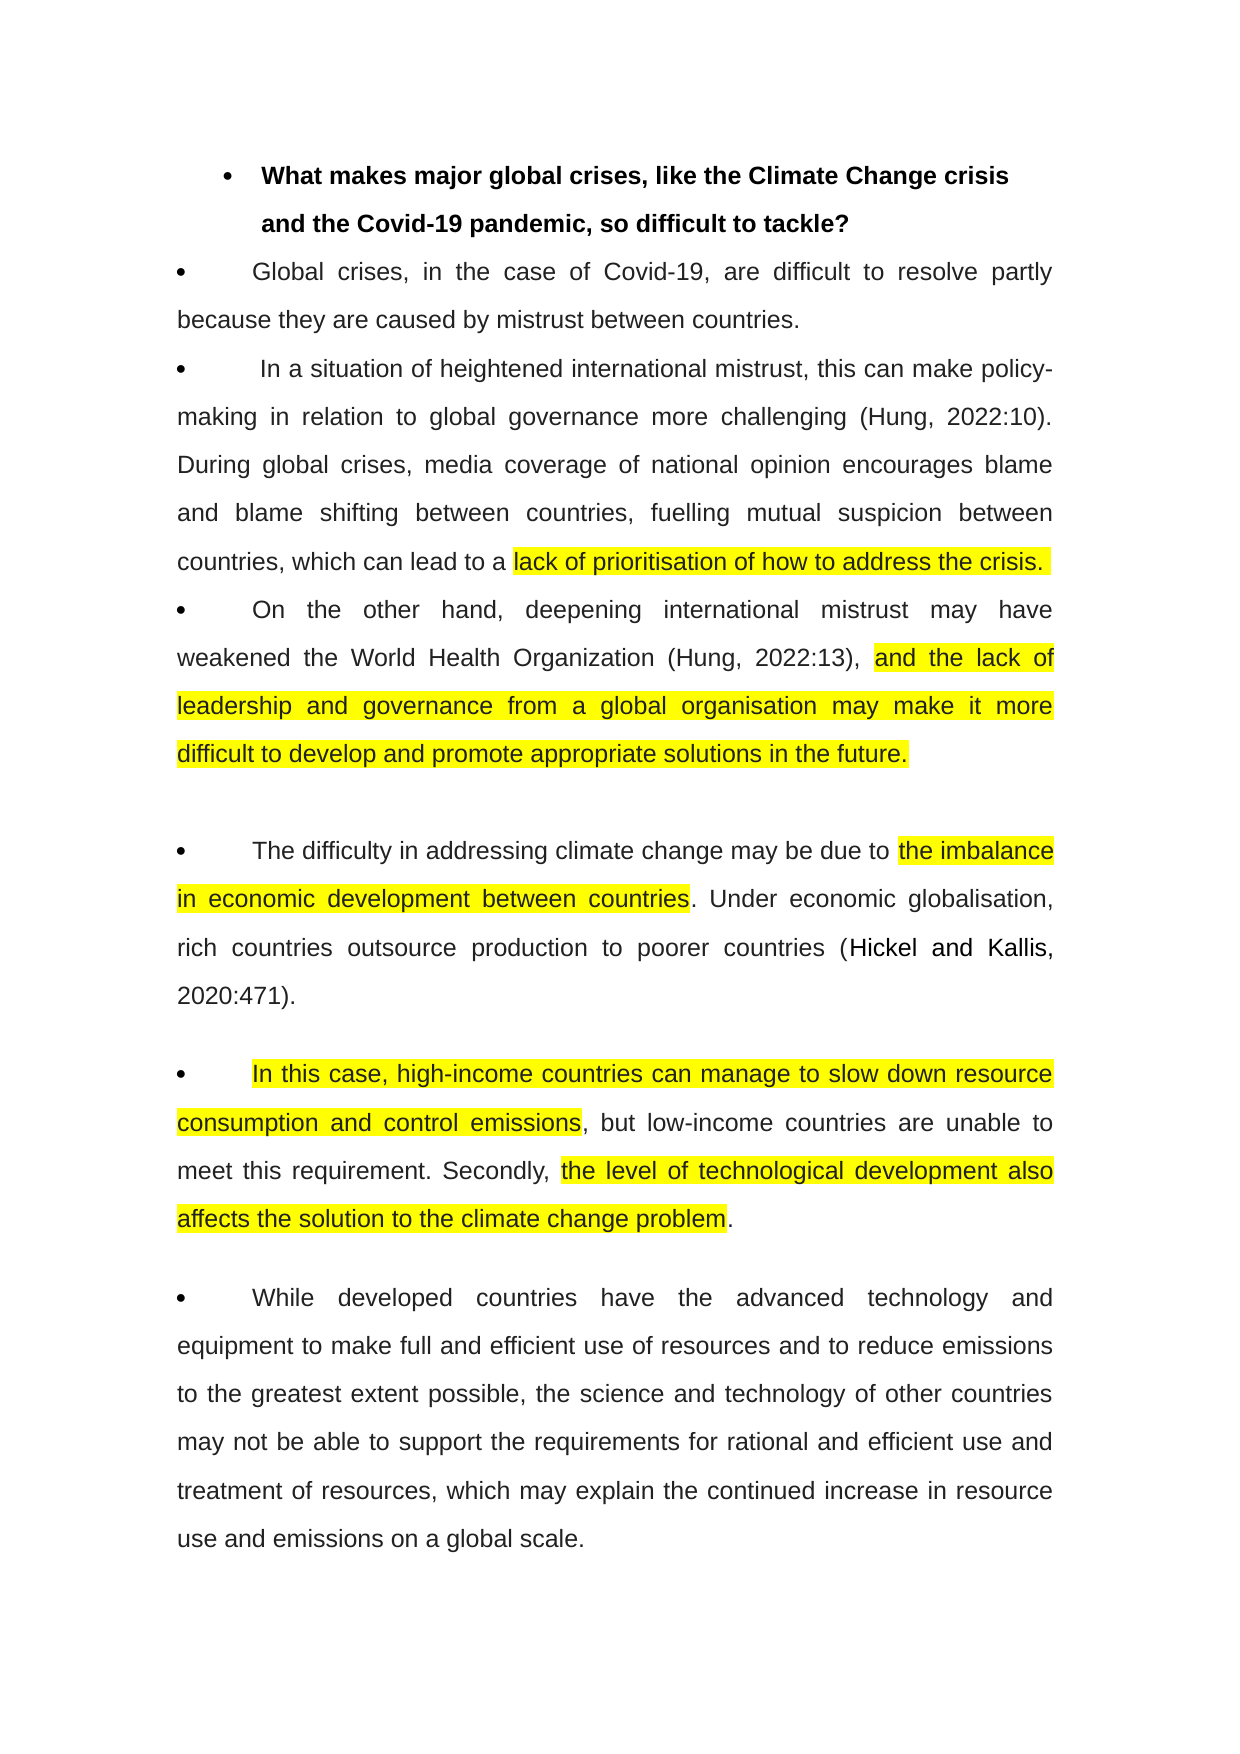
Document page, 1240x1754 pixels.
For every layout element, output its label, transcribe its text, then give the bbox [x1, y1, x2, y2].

list In a situation of heightened international mistrust, this can make policy-making in relation to global governance more challenging (Hung, 2022:10). During global crises, media coverage of national opinion encourages blame and blame shifting between countries, fuelling mutual suspicion between countries, which can lead to a lack of prioritisation of how to address the crisis. [177, 354, 1054, 575]
list While developed countries have the advanced technology and equipment to make full and efficient use of resources and to reduce emissions to the greatest extent possible, the science and technology of other countries may not be able to support the requirements for rational and efficient use and treatment of resources, which may explain the continued increase in resource use and emissions on a global scale. [177, 1283, 1054, 1553]
list Global crises, in the case of Covid-19, are difficult to resolve partly because they are caused by mistrust between countries. [177, 257, 1054, 334]
list The difficulty in addressing climate change may be due to the imbalance in economic development between countries. Under economic globalisation, rich countries outsource production to poorer countries (Hickel and Kallis, 2020:471). [177, 836, 1054, 1009]
list On the other hand, deepening international mistrust may have weakened the World Health Organization (Hung, 2022:13), and the lack of leadership and governance from a global organisation may make it more difficult to develop and promote appropriate solutions in the future. [177, 595, 1054, 768]
list In this case, high-income countries can manage to slow down resource consumption and control emissions, but low-income countries are unable to meet this requirement. Secondly, the level of technological development also affects the solution to the climate change problem. [177, 1059, 1054, 1233]
list What makes major global crises, like the Climate Change crisis and the Covid-19 pandemic, so difficult to tackle? [223, 161, 1053, 237]
